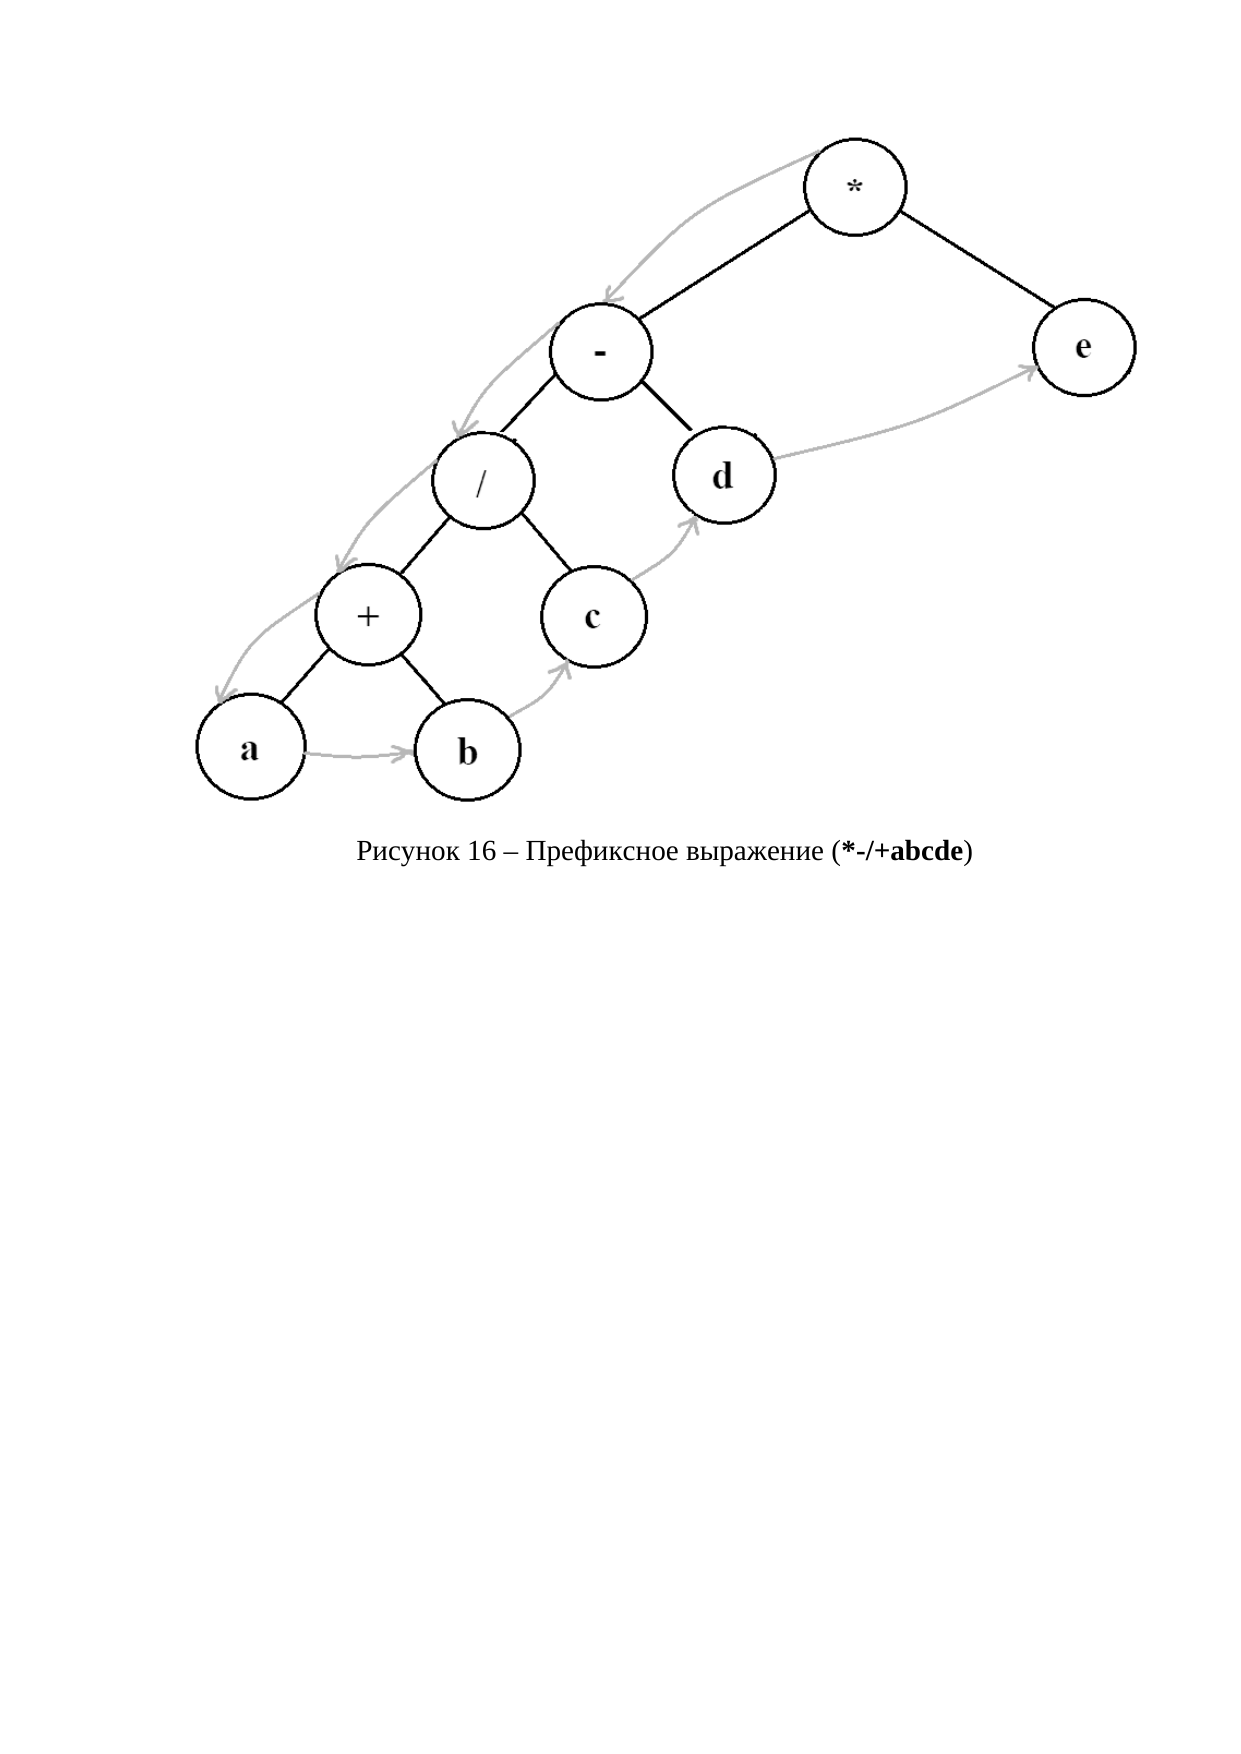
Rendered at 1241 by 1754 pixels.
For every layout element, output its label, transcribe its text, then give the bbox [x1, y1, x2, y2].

text Рисунок 16 – Префиксное выражение (*-/+abcde) [177, 833, 1152, 867]
picture [177, 118, 1152, 817]
